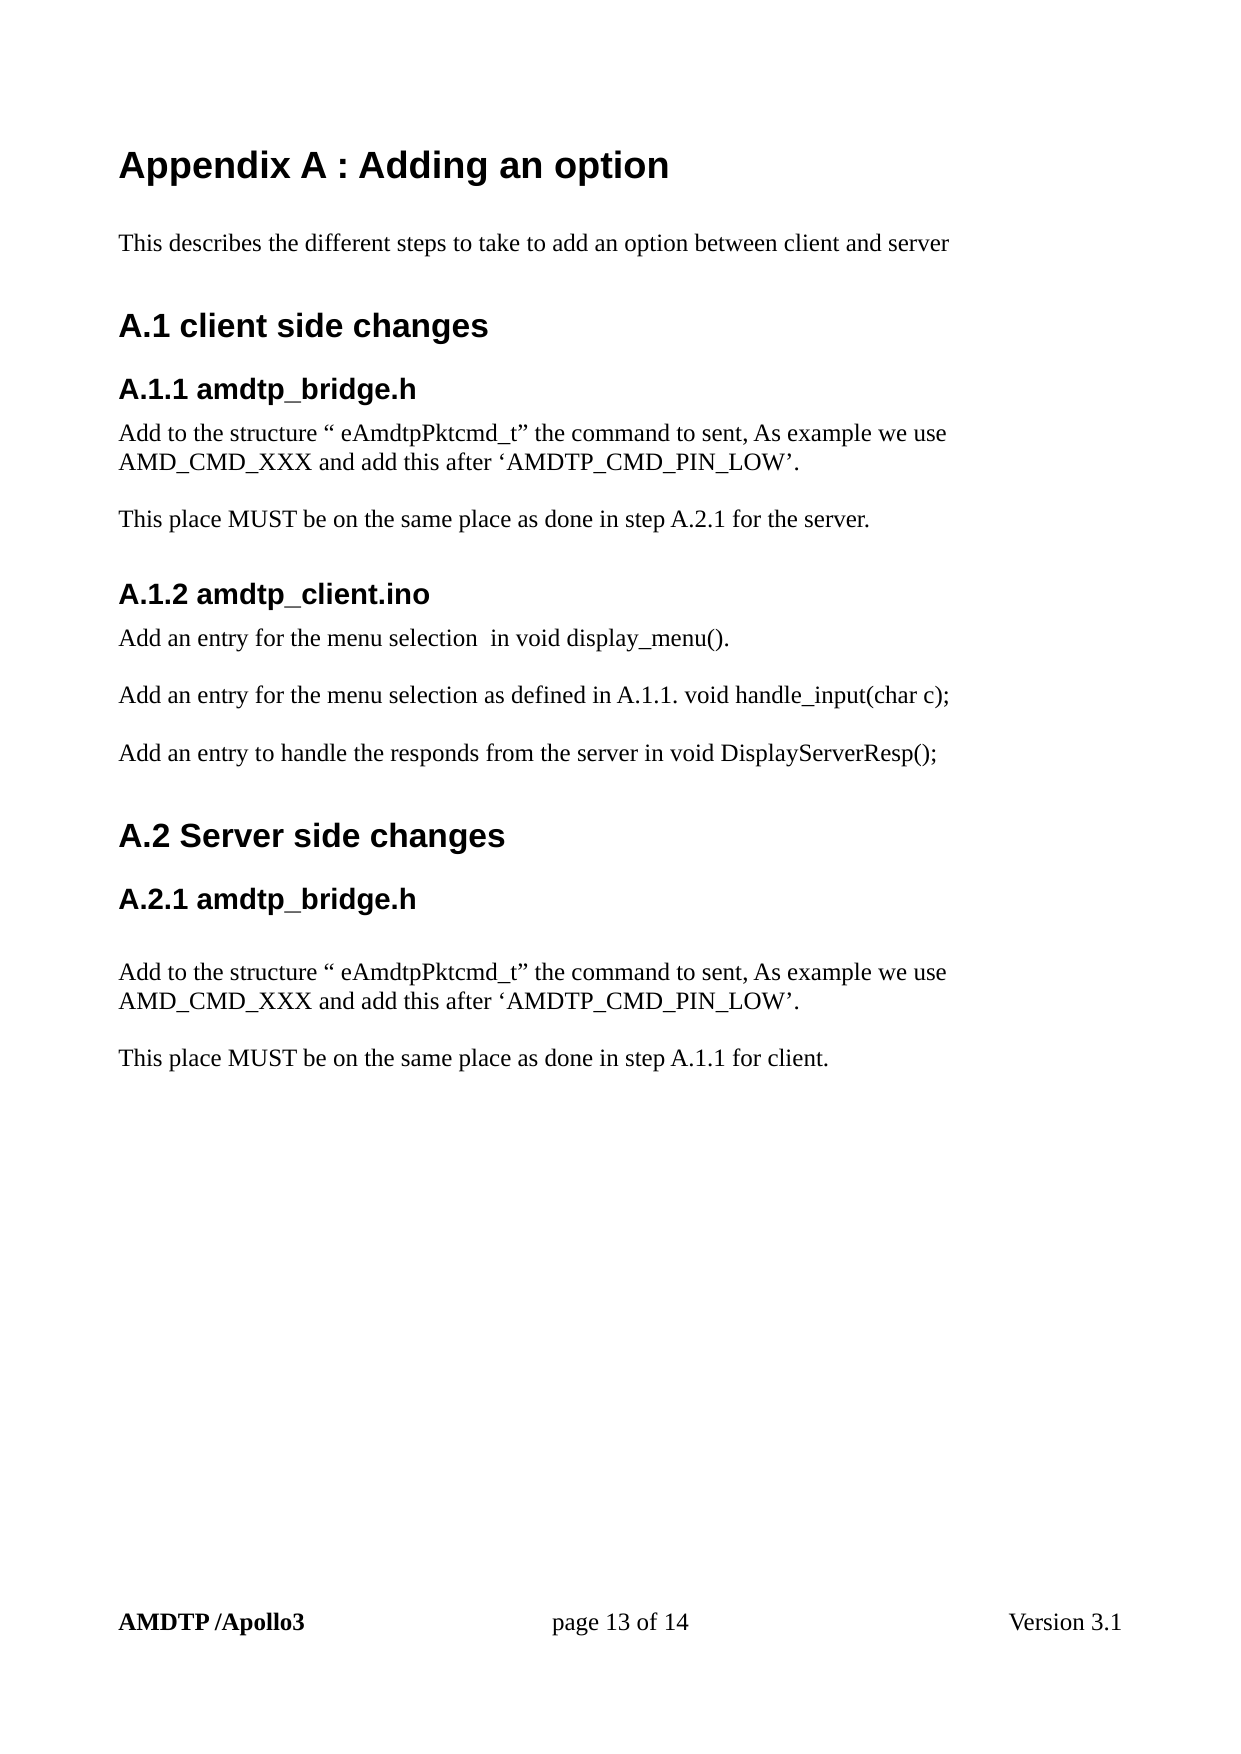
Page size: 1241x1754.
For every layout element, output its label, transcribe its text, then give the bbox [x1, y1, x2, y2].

text Add to the structure “ eAmdtpPktcmd_t” the command to sent, As example we use AMD_CMD_XXX and add this after ‘AMDTP_CMD_PIN_LOW’. [118, 957, 1122, 1014]
subtitle A.1 client side changes [118, 306, 1122, 345]
text This describes the different steps to take to add an option between client and server [118, 228, 1122, 257]
subtitle Appendix A : Adding an option [118, 143, 1122, 187]
text Add an entry for the menu selection in void display_menu(). [118, 623, 1122, 652]
text This place MUST be on the same place as done in step A.2.1 for the server. [118, 504, 1122, 533]
subtitle A.2 Server side changes [118, 816, 1122, 855]
text Add an entry for the menu selection as defined in A.1.1. void handle_input(char c); [118, 680, 1122, 709]
subtitle A.2.1 amdtp_bridge.h [118, 882, 1122, 916]
text Add an entry to handle the responds from the server in void DisplayServerResp(); [118, 738, 1122, 767]
subtitle A.1.2 amdtp_client.ino [118, 577, 1122, 610]
subtitle A.1.1 amdtp_bridge.h [118, 372, 1122, 406]
text Add to the structure “ eAmdtpPktcmd_t” the command to sent, As example we use AMD_CMD_XXX and add this after ‘AMDTP_CMD_PIN_LOW’. [118, 418, 1122, 476]
text This place MUST be on the same place as done in step A.1.1 for client. [118, 1043, 1122, 1072]
